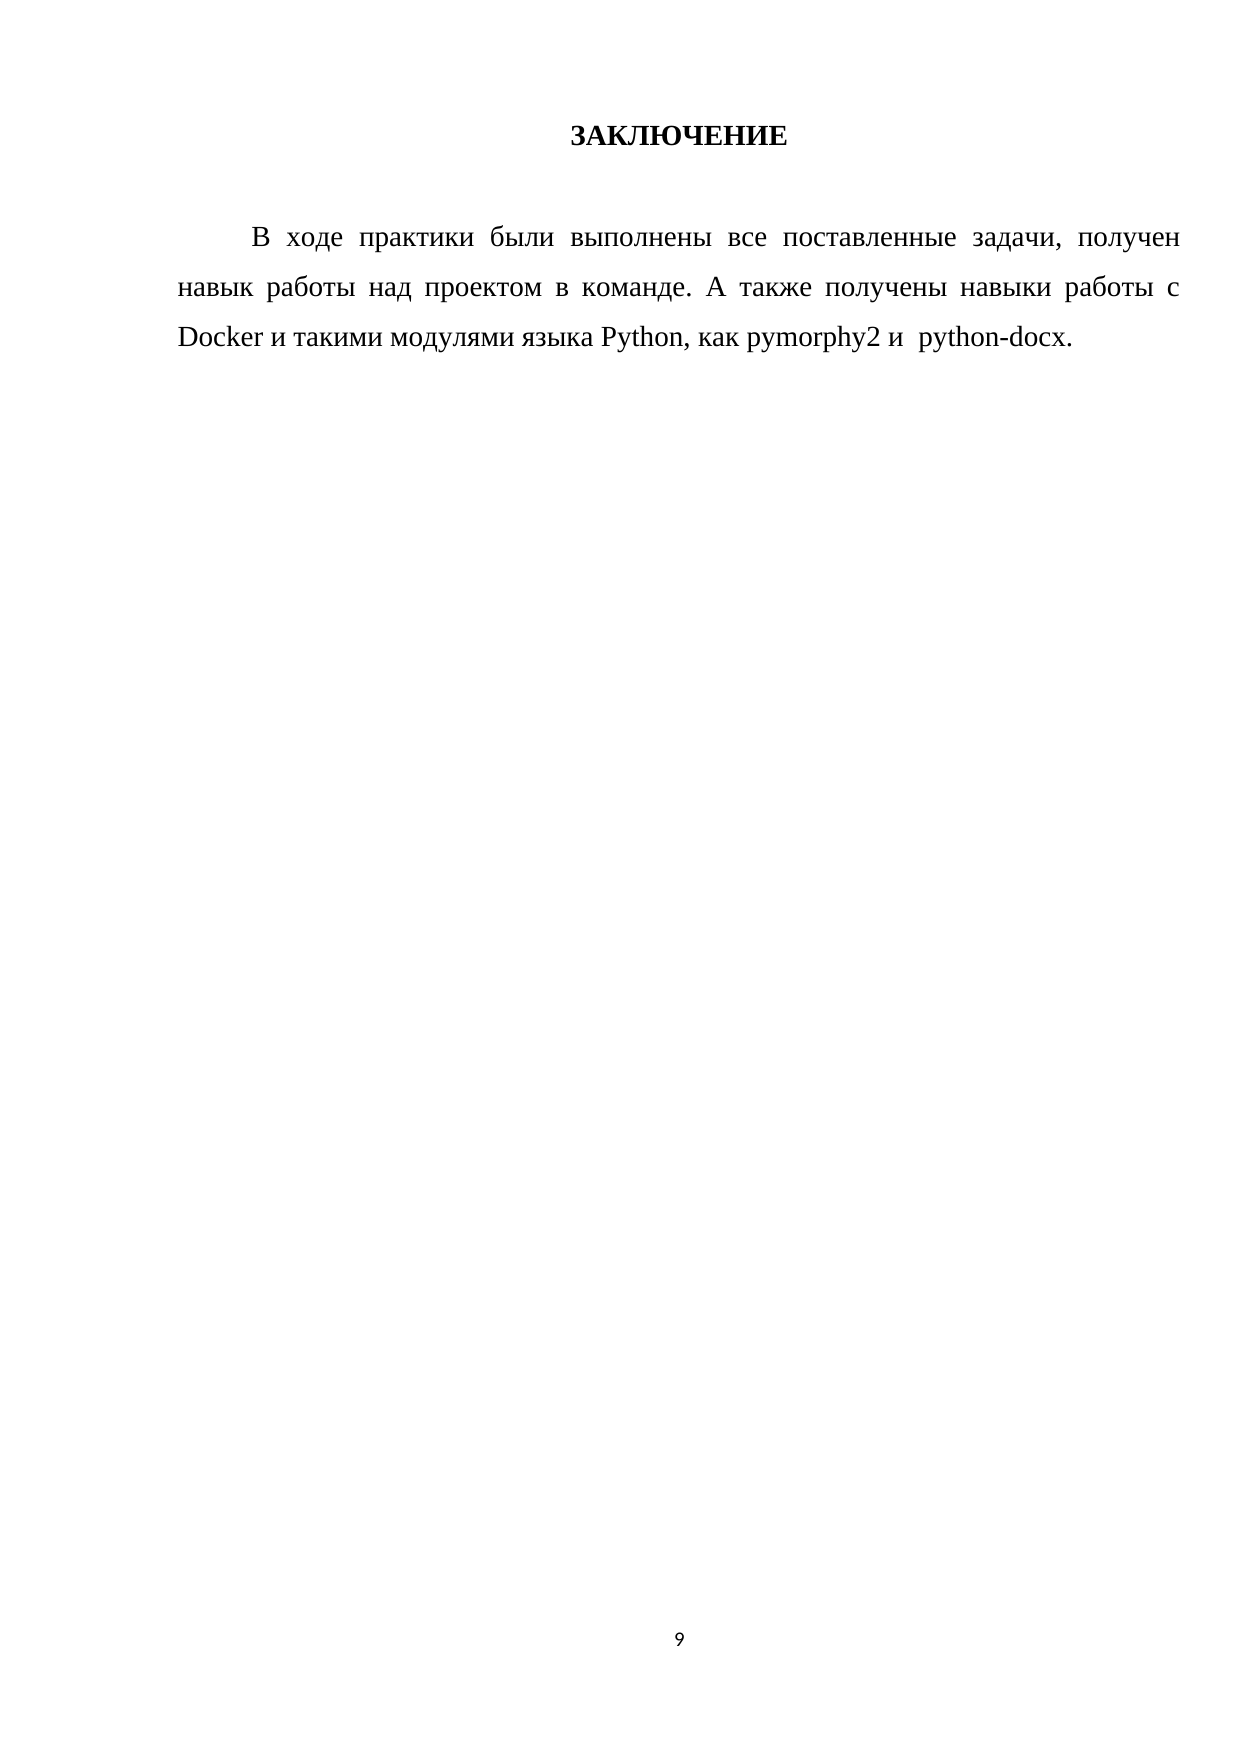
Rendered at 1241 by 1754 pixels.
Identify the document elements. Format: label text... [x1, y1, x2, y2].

text ЗАКЛЮЧЕНИЕ [177, 118, 1181, 152]
text В ходе практики были выполнены все поставленные задачи, получен навык работы над проектом в команде. А также получены навыки работы с Docker и такими модулями языка Python, как pymorphy2 и python-docx. [177, 219, 1181, 353]
